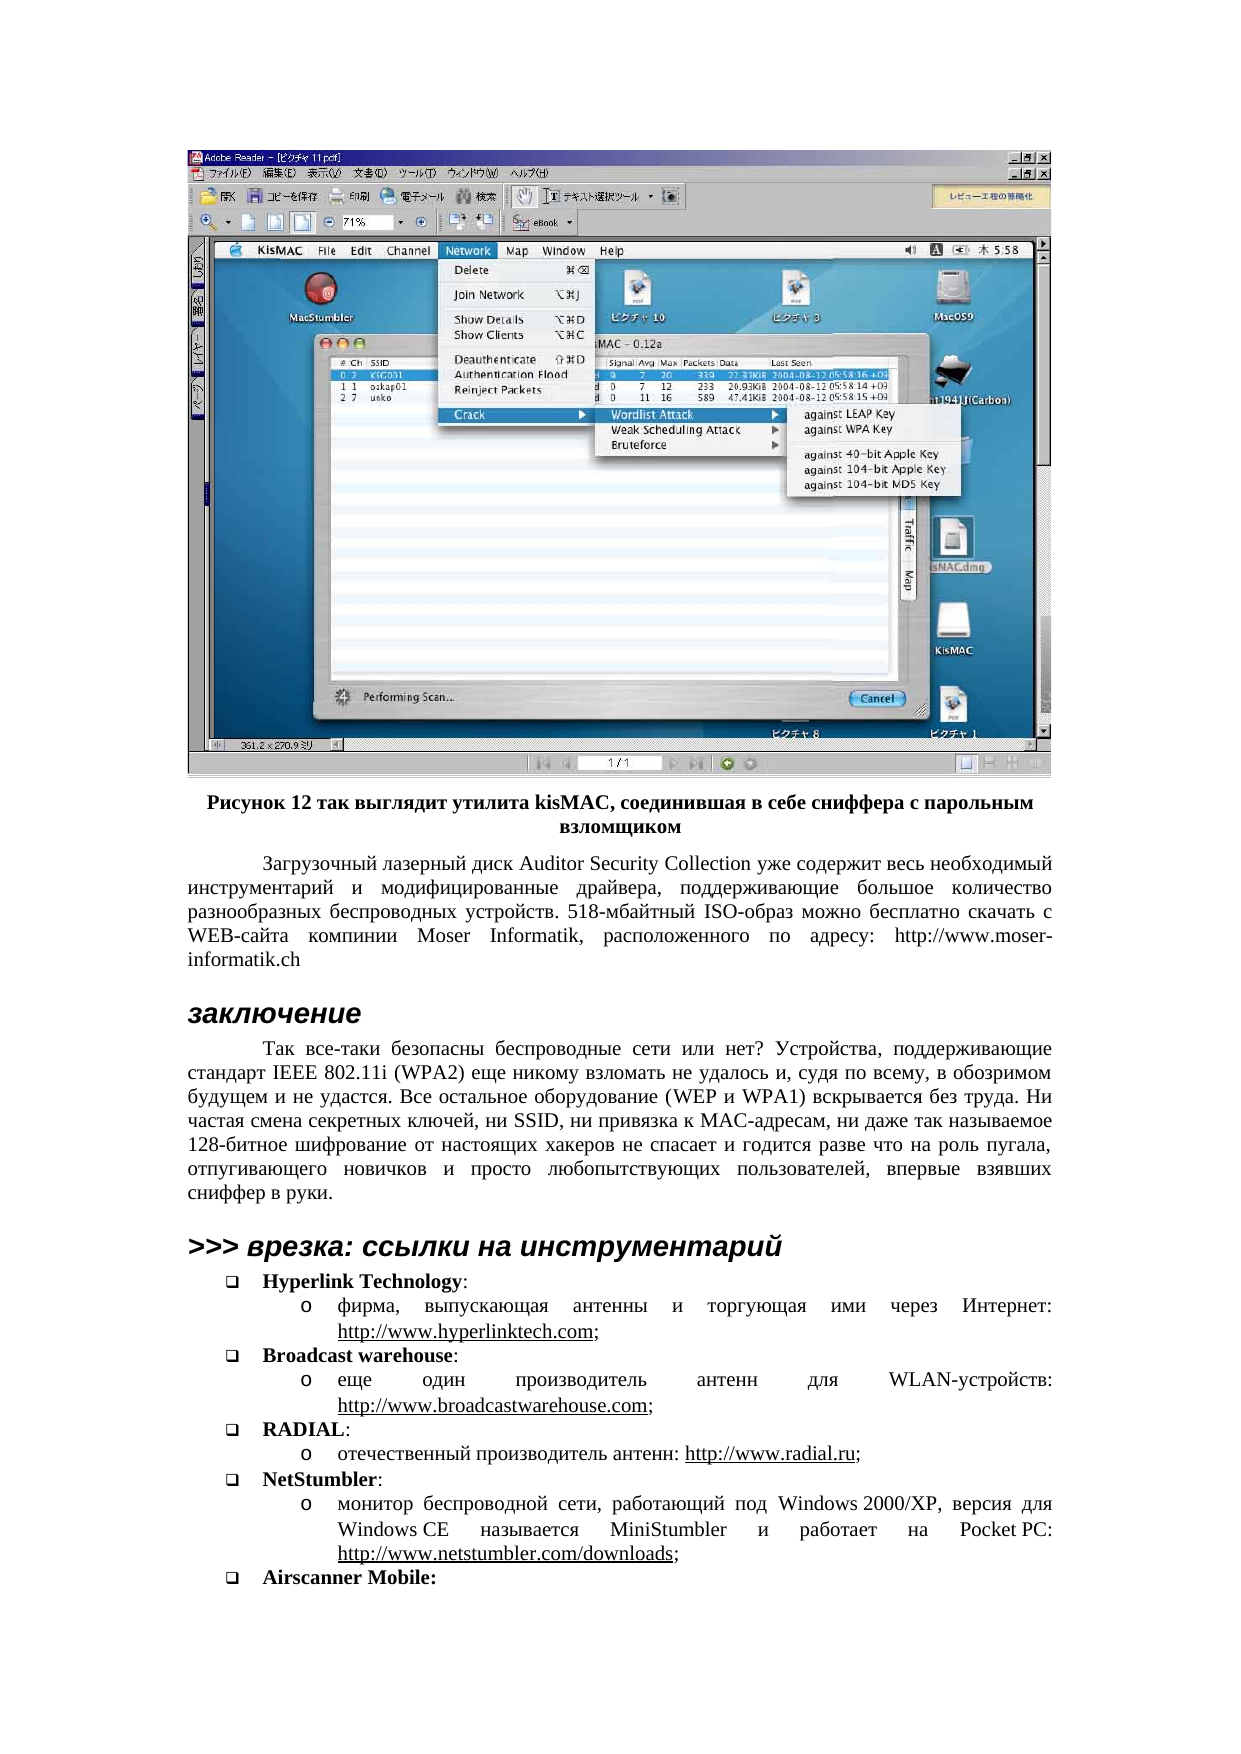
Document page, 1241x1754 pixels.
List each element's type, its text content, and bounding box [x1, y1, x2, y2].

subtitle заключение [187, 996, 1053, 1030]
list Hyperlink Technology: [225, 1269, 1053, 1293]
list еще один производитель антенн для WLAN-устройств: http://www.broadcastwarehouse.com; [300, 1367, 1053, 1417]
list отечественный производитель антенн: http://www.radial.ru; [300, 1441, 1053, 1467]
picture [187, 150, 1052, 778]
list фирма, выпускающая антенны и торгующая ими через Интернет: http://www.hyperlinktech.com; [300, 1293, 1053, 1343]
text Рисунок 12 так выглядит утилита kisMAC, соединившая в себе сниффера с парольным взломщиком [187, 790, 1053, 838]
list Broadcast warehouse: [225, 1343, 1053, 1367]
list RADIAL: [225, 1417, 1053, 1441]
list монитор беспроводной сети, работающий под Windows 2000/XP, версия для Windows CE называется MiniStumbler и работает на Pocket PC: http://www.netstumbler.com/downloads; [300, 1491, 1053, 1564]
list Airscanner Mobile: [225, 1564, 1053, 1589]
list NetStumbler: [225, 1467, 1053, 1491]
text Так все-таки безопасны беспроводные сети или нет? Устройства, поддерживающие стандарт IEEE 802.11i (WPA2) еще никому взломать не удалось и, судя по всему, в обозримом будущем и не удастся. Все остальное оборудование (WEP и WPA1) вскрывается без труда. Ни частая смена секретных ключей, ни SSID, ни привязка к MAC-адресам, ни даже так называемое 128-битное шифрование от настоящих хакеров не спасает и годится разве что на роль пугала, отпугивающего новичков и просто любопытствующих пользователей, впервые взявших сниффер в руки. [187, 1036, 1053, 1204]
subtitle >>> врезка: ссылки на инструментарий [187, 1229, 1053, 1263]
text Загрузочный лазерный диск Auditor Security Collection уже содержит весь необходимый инструментарий и модифицированные драйвера, поддерживающие большое количество разнообразных беспроводных устройств. 518-мбайтный ISO-образ можно бесплатно скачать с WEB-сайта компинии Moser Informatik, расположенного по адресу: http://www.moser-informatik.ch [187, 851, 1053, 971]
